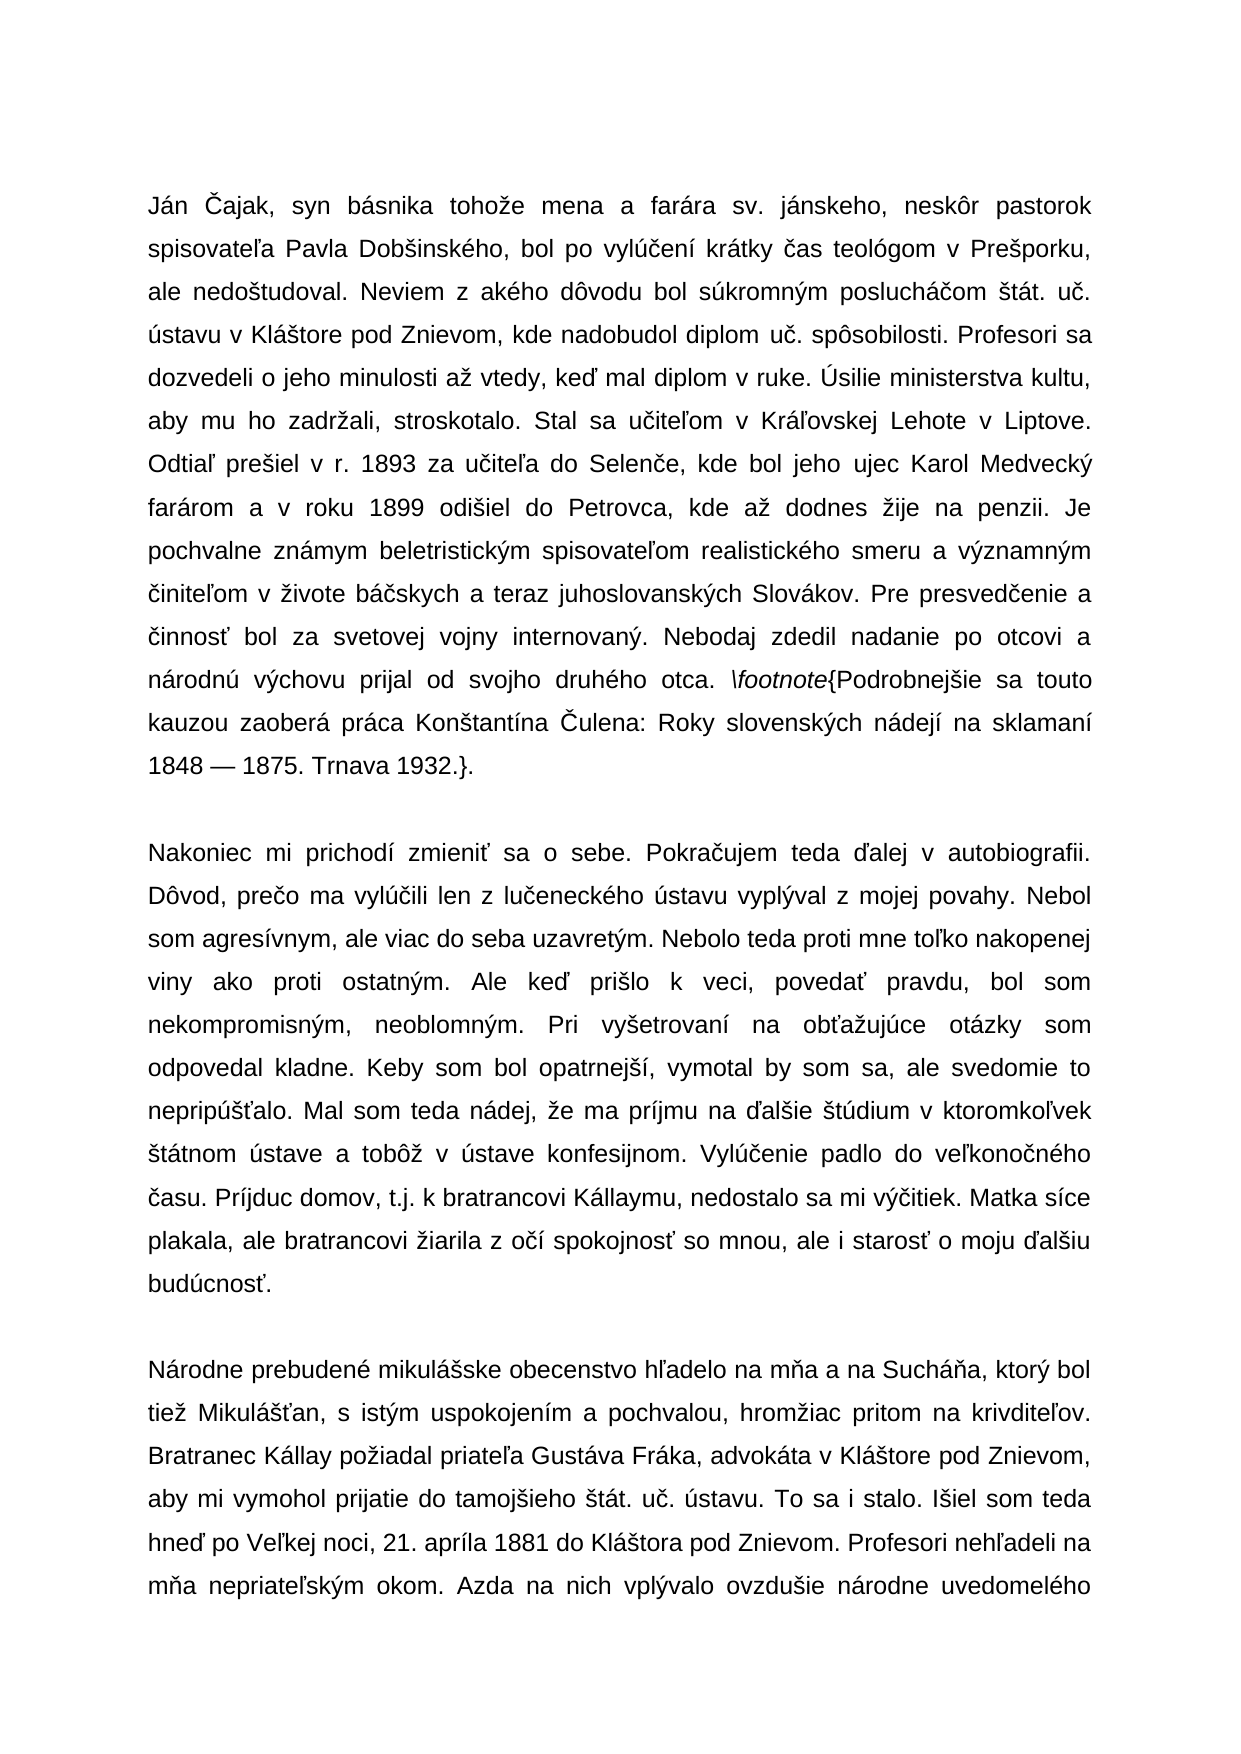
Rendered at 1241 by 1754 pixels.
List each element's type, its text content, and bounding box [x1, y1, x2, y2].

text Nakoniec mi prichodí zmieniť sa o sebe. Pokračujem teda ďalej v autobiografii. Dôvod, prečo ma vylúčili len z lučeneckého ústavu vyplýval z mojej povahy. Nebol som agresívnym, ale viac do seba uzavretým. Nebolo teda proti mne toľko nakopenej viny ako proti ostatným. Ale keď prišlo k veci, povedať pravdu, bol som nekompromisným, neoblomným. Pri vyšetrovaní na obťažujúce otázky som odpovedal kladne. Keby som bol opatrnejší, vymotal by som sa, ale svedomie to nepripúšťalo. Mal som teda nádej, že ma príjmu na ďalšie štúdium v ktoromkoľvek štátnom ústave a tobôž v ústave konfesijnom. Vylúčenie padlo do veľkonočného času. Príjduc domov, t.j. k bratrancovi Kállaymu, nedostalo sa mi výčitiek. Matka síce plakala, ale bratrancovi žiarila z očí spokojnosť so mnou, ale i starosť o moju ďalšiu budúcnosť. [148, 838, 1093, 1298]
text Národne prebudené mikulášske obecenstvo hľadelo na mňa a na Sucháňa, ktorý bol tiež Mikulášťan, s istým uspokojením a pochvalou, hromžiac pritom na krivditeľov. Bratranec Kállay požiadal priateľa Gustáva Fráka, advokáta v Kláštore pod Znievom, aby mi vymohol prijatie do tamojšieho štát. uč. ústavu. To sa i stalo. Išiel som teda hneď po Veľkej noci, 21. apríla 1881 do Kláštora pod Znievom. Profesori nehľadeli na mňa nepriateľským okom. Azda na nich vplývalo ovzdušie národne uvedomelého [148, 1355, 1093, 1599]
text Ján Čajak, syn básnika tohože mena a farára sv. jánskeho, neskôr pastorok spisovateľa Pavla Dobšinského, bol po vylúčení krátky čas teológom v Prešporku, ale nedoštudoval. Neviem z akého dôvodu bol súkromným poslucháčom štát. uč. ústavu v Kláštore pod Znievom, kde nadobudol diplom uč. spôsobilosti. Profesori sa dozvedeli o jeho minulosti až vtedy, keď mal diplom v ruke. Úsilie ministerstva kultu, aby mu ho zadržali, stroskotalo. Stal sa učiteľom v Kráľovskej Lehote v Liptove. Odtiaľ prešiel v r. 1893 za učiteľa do Selenče, kde bol jeho ujec Karol Medvecký farárom a v roku 1899 odišiel do Petrovca, kde až dodnes žije na penzii. Je pochvalne známym beletristickým spisovateľom realistického smeru a významným činiteľom v živote báčskych a teraz juhoslovanských Slovákov. Pre presvedčenie a činnosť bol za svetovej vojny internovaný. Nebodaj zdedil nadanie po otcovi a národnú výchovu prijal od svojho druhého otca. \footnote{Podrobnejšie sa touto kauzou zaoberá práca Konštantína Čulena: Roky slovenských nádejí na sklamaní 1848 — 1875. Trnava 1932.}. [148, 191, 1093, 780]
